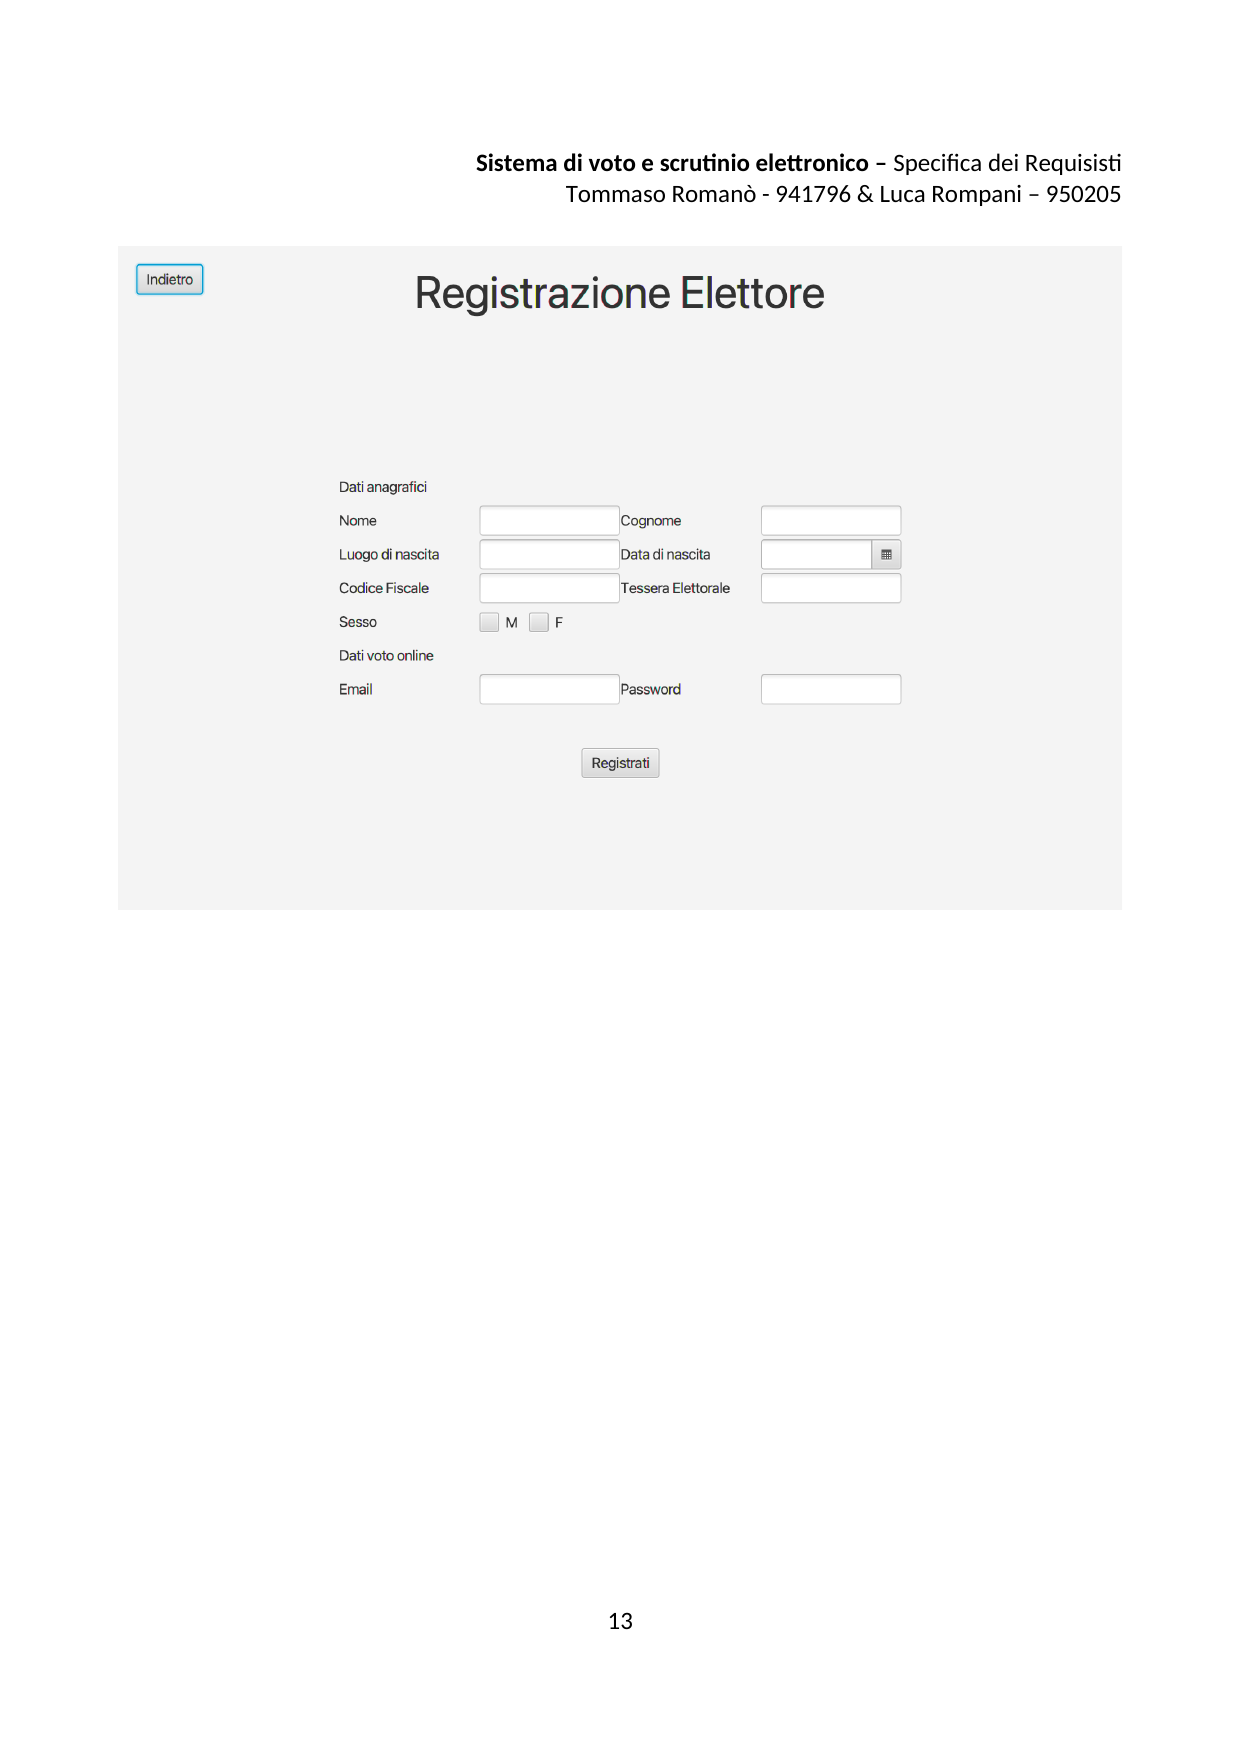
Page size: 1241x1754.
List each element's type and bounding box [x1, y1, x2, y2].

picture [118, 246, 1123, 910]
